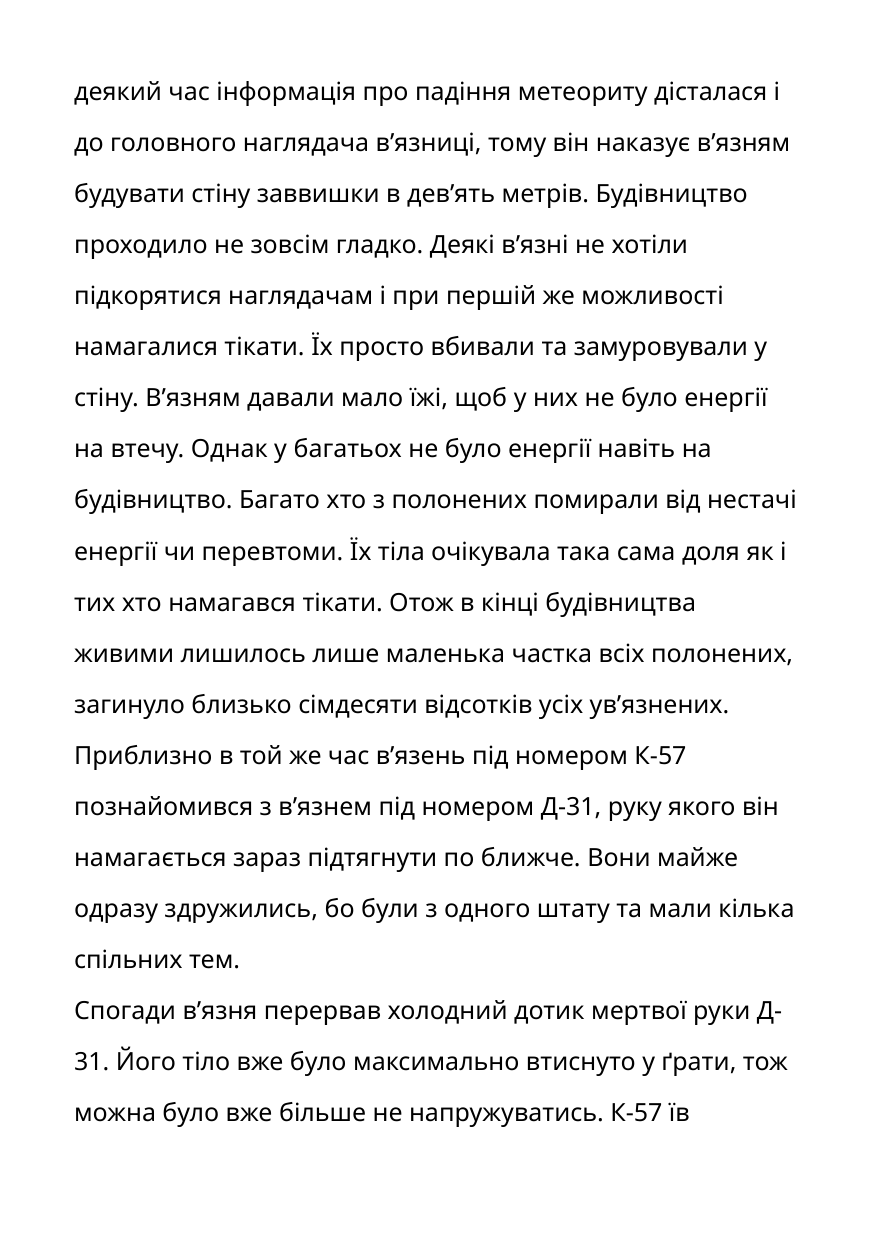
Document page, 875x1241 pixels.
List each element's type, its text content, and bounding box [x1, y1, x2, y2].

text деякий час інформація про падіння метеориту дісталася і до головного наглядача в’язниці, тому він наказує в’язням будувати стіну заввишки в дев’ять метрів. Будівництво проходило не зовсім гладко. Деякі в’язні не хотіли підкорятися наглядачам і при першій же можливості намагалися тікати. Їх просто вбивали та замуровували у стіну. В’язням давали мало їжі, щоб у них не було енергії на втечу. Однак у багатьох не було енергії навіть на будівництво. Багато хто з полонених помирали від нестачі енергії чи перевтоми. Їх тіла очікувала така сама доля як і тих хто намагався тікати. Отож в кінці будівництва живими лишилось лише маленька частка всіх полонених, загинуло близько сімдесяти відсотків усіх ув’язнених. Приблизно в той же час в’язень під номером К-57 познайомився з в’язнем під номером Д-31, руку якого він намагається зараз підтягнути по ближче. Вони майже одразу здружились, бо були з одного штату та мали кілька спільних тем. [74, 74, 800, 976]
text Спогади в’язня перервав холодний дотик мертвої руки Д-31. Його тіло вже було максимально втиснуто у ґрати, тож можна було вже більше не напружуватись. К-57 їв [74, 993, 800, 1129]
